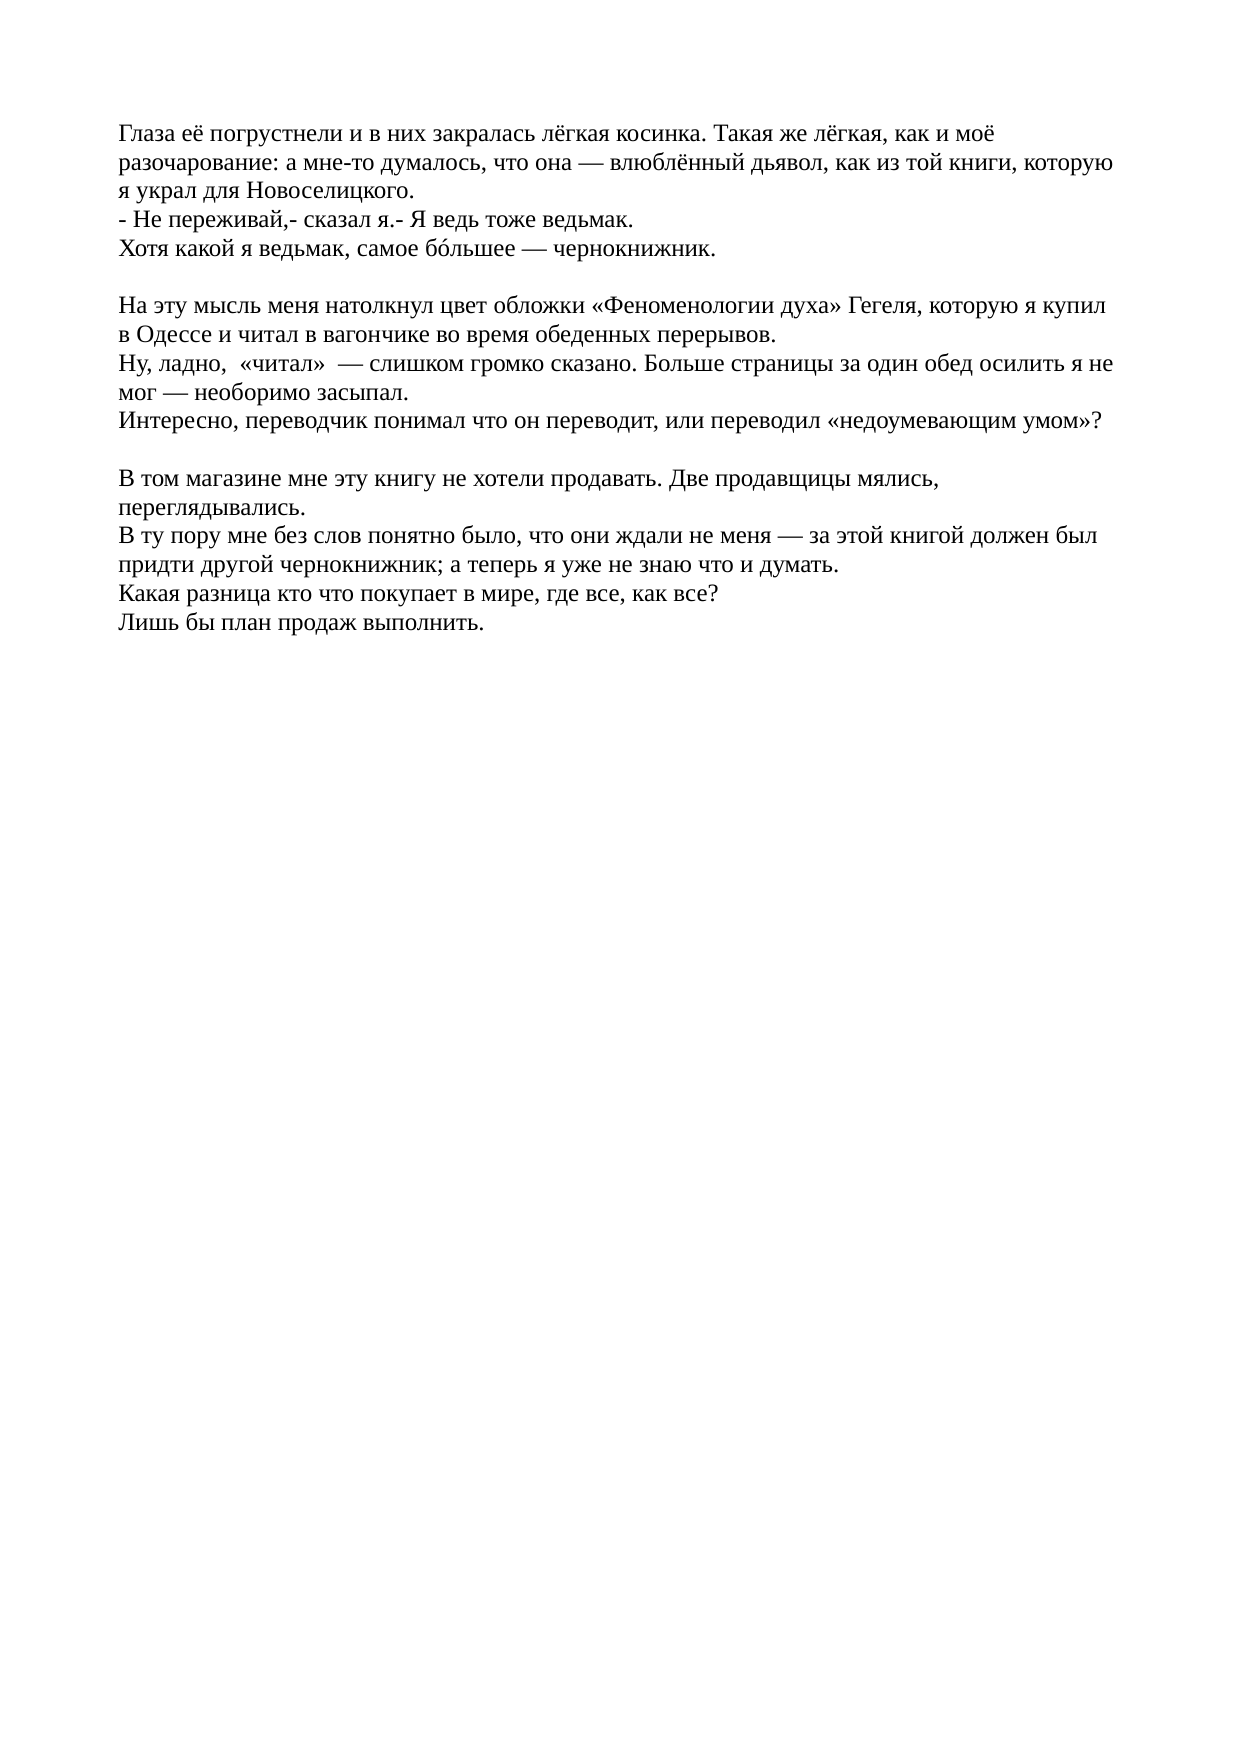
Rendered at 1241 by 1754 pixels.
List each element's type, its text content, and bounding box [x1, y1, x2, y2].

text На эту мысль меня натолкнул цвет обложки «Феноменологии духа» Гегеля, которую я купил в Одессе и читал в вагончике во время обеденных перерывов. [118, 291, 1122, 348]
text В том магазине мне эту книгу не хотели продавать. Две продавщицы мялись, переглядывались. [118, 463, 1122, 521]
text В ту пору мне без слов понятно было, что они ждали не меня — за этой книгой должен был придти другой чернокнижник; а теперь я уже не знаю что и думать. [118, 521, 1122, 578]
text Хотя какой я ведьмак, самое бóльшее — чернокнижник. [118, 233, 1122, 262]
text Какая разница кто что покупает в мире, где все, как все? [118, 578, 1122, 607]
text Ну, ладно, «читал» — слишком громко сказано. Больше страницы за один обед осилить я не мог — необоримо засыпал. [118, 348, 1122, 406]
text Лишь бы план продаж выполнить. [118, 607, 1122, 636]
text Интересно, переводчик понимал что он переводит, или переводил «недоумевающим умом»? [118, 406, 1122, 434]
text - Не переживай,- сказал я.- Я ведь тоже ведьмак. [118, 204, 1122, 233]
text Глаза её погрустнели и в них закралась лёгкая косинка. Такая же лёгкая, как и моё разочарование: а мне-то думалось, что она — влюблённый дьявол, как из той книги, которую я украл для Новоселицкого. [118, 118, 1122, 204]
